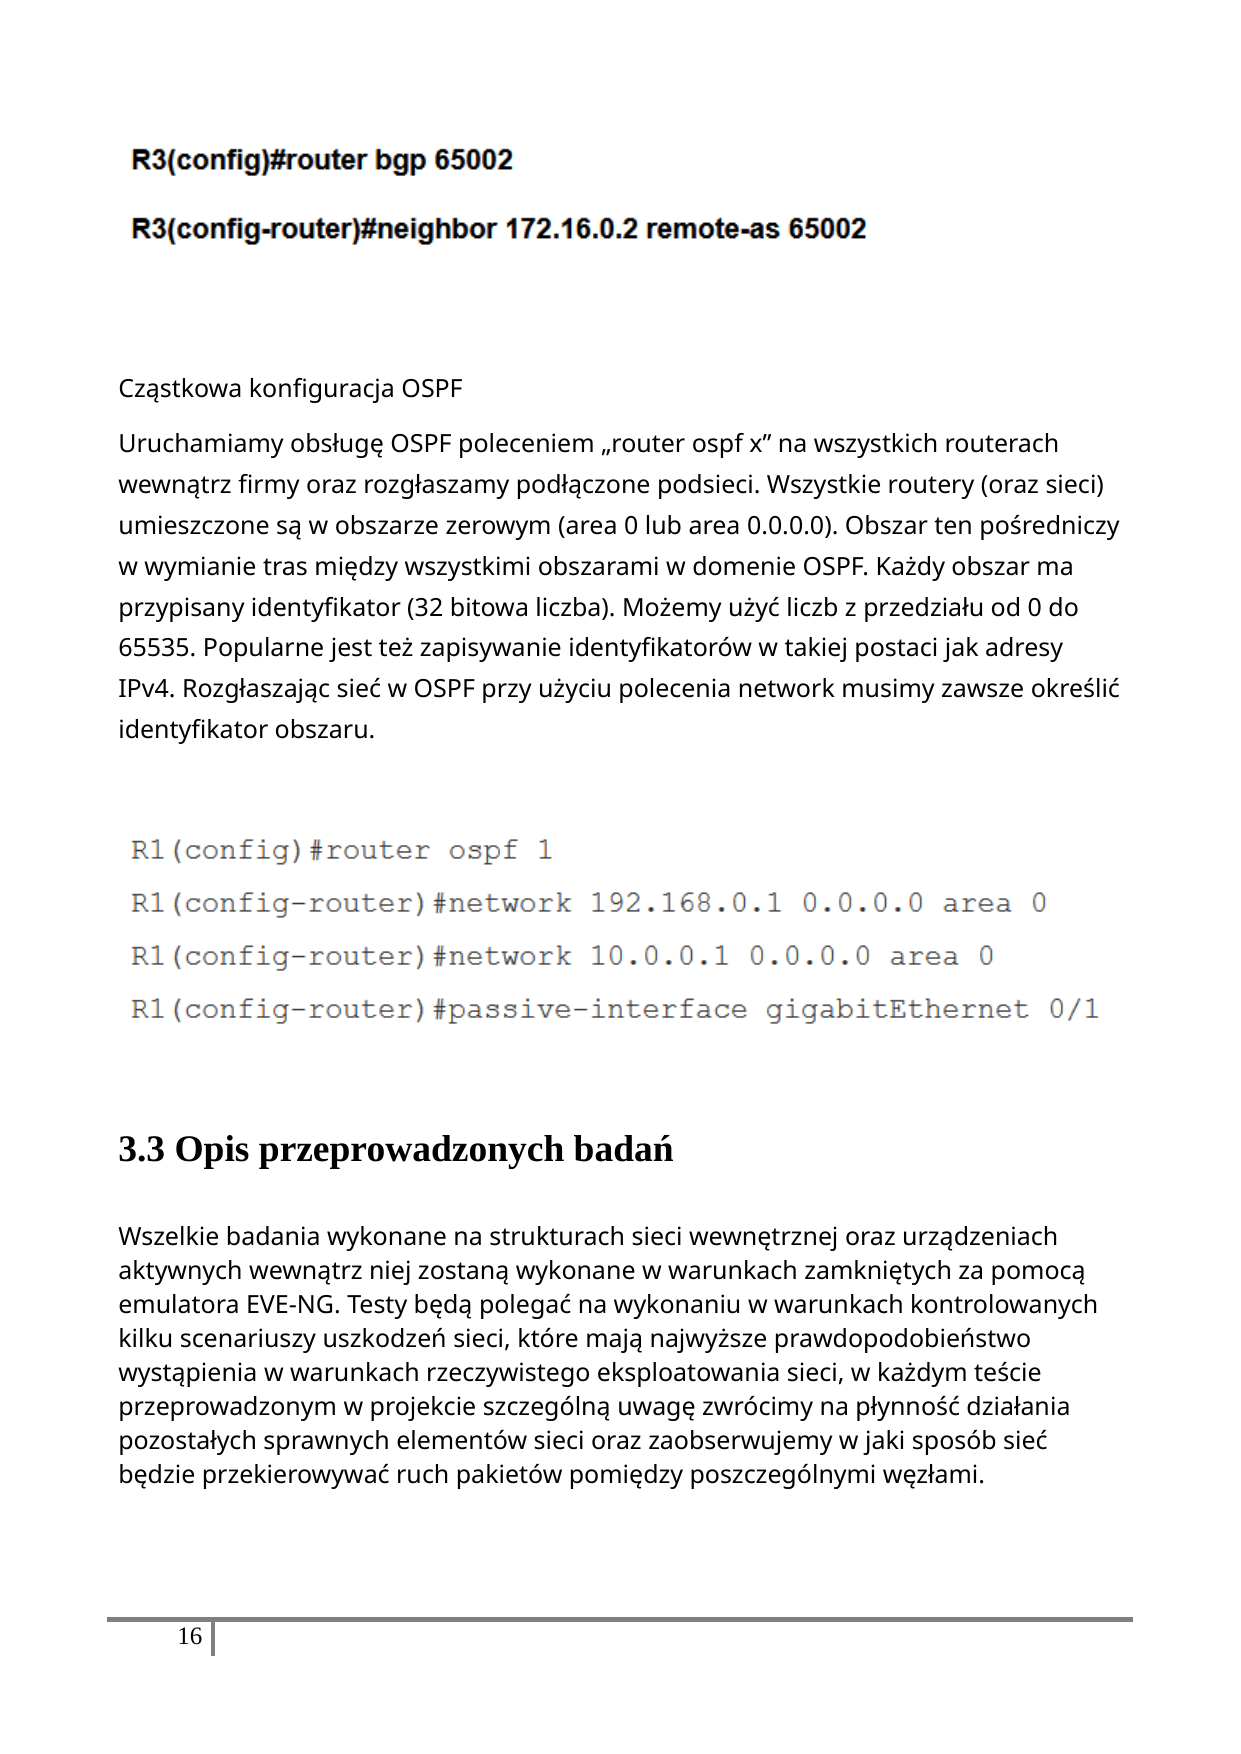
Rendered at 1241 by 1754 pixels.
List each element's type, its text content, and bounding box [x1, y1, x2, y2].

text Cząstkowa konfiguracja OSPF [118, 370, 1122, 404]
subtitle 3.3 Opis przeprowadzonych badań [118, 1126, 1122, 1169]
text Uruchamiamy obsługę OSPF poleceniem „router ospf x” na wszystkich routerach wewnątrz firmy oraz rozgłaszamy podłączone podsieci. Wszystkie routery (oraz sieci) umieszczone są w obszarze zerowym (area 0 lub area 0.0.0.0). Obszar ten pośredniczy w wymianie tras między wszystkimi obszarami w domenie OSPF. Każdy obszar ma przypisany identyfikator (32 bitowa liczba). Możemy użyć liczb z przedziału od 0 do 65535. Popularne jest też zapisywanie identyfikatorów w takiej postaci jak adresy IPv4. Rozgłaszając sieć w OSPF przy użyciu polecenia network musimy zawsze określić identyfikator obszaru. [118, 426, 1122, 746]
text Wszelkie badania wykonane na strukturach sieci wewnętrznej oraz urządzeniach aktywnych wewnątrz niej zostaną wykonane w warunkach zamkniętych za pomocą emulatora EVE-NG. Testy będą polegać na wykonaniu w warunkach kontrolowanych kilku scenariuszy uszkodzeń sieci, które mają najwyższe prawdopodobieństwo wystąpienia w warunkach rzeczywistego eksploatowania sieci, w każdym teście przeprowadzonym w projekcie szczególną uwagę zwrócimy na płynność działania pozostałych sprawnych elementów sieci oraz zaobserwujemy w jaki sposób sieć będzie przekierowywać ruch pakietów pomiędzy poszczególnymi węzłami. [118, 1218, 1122, 1491]
